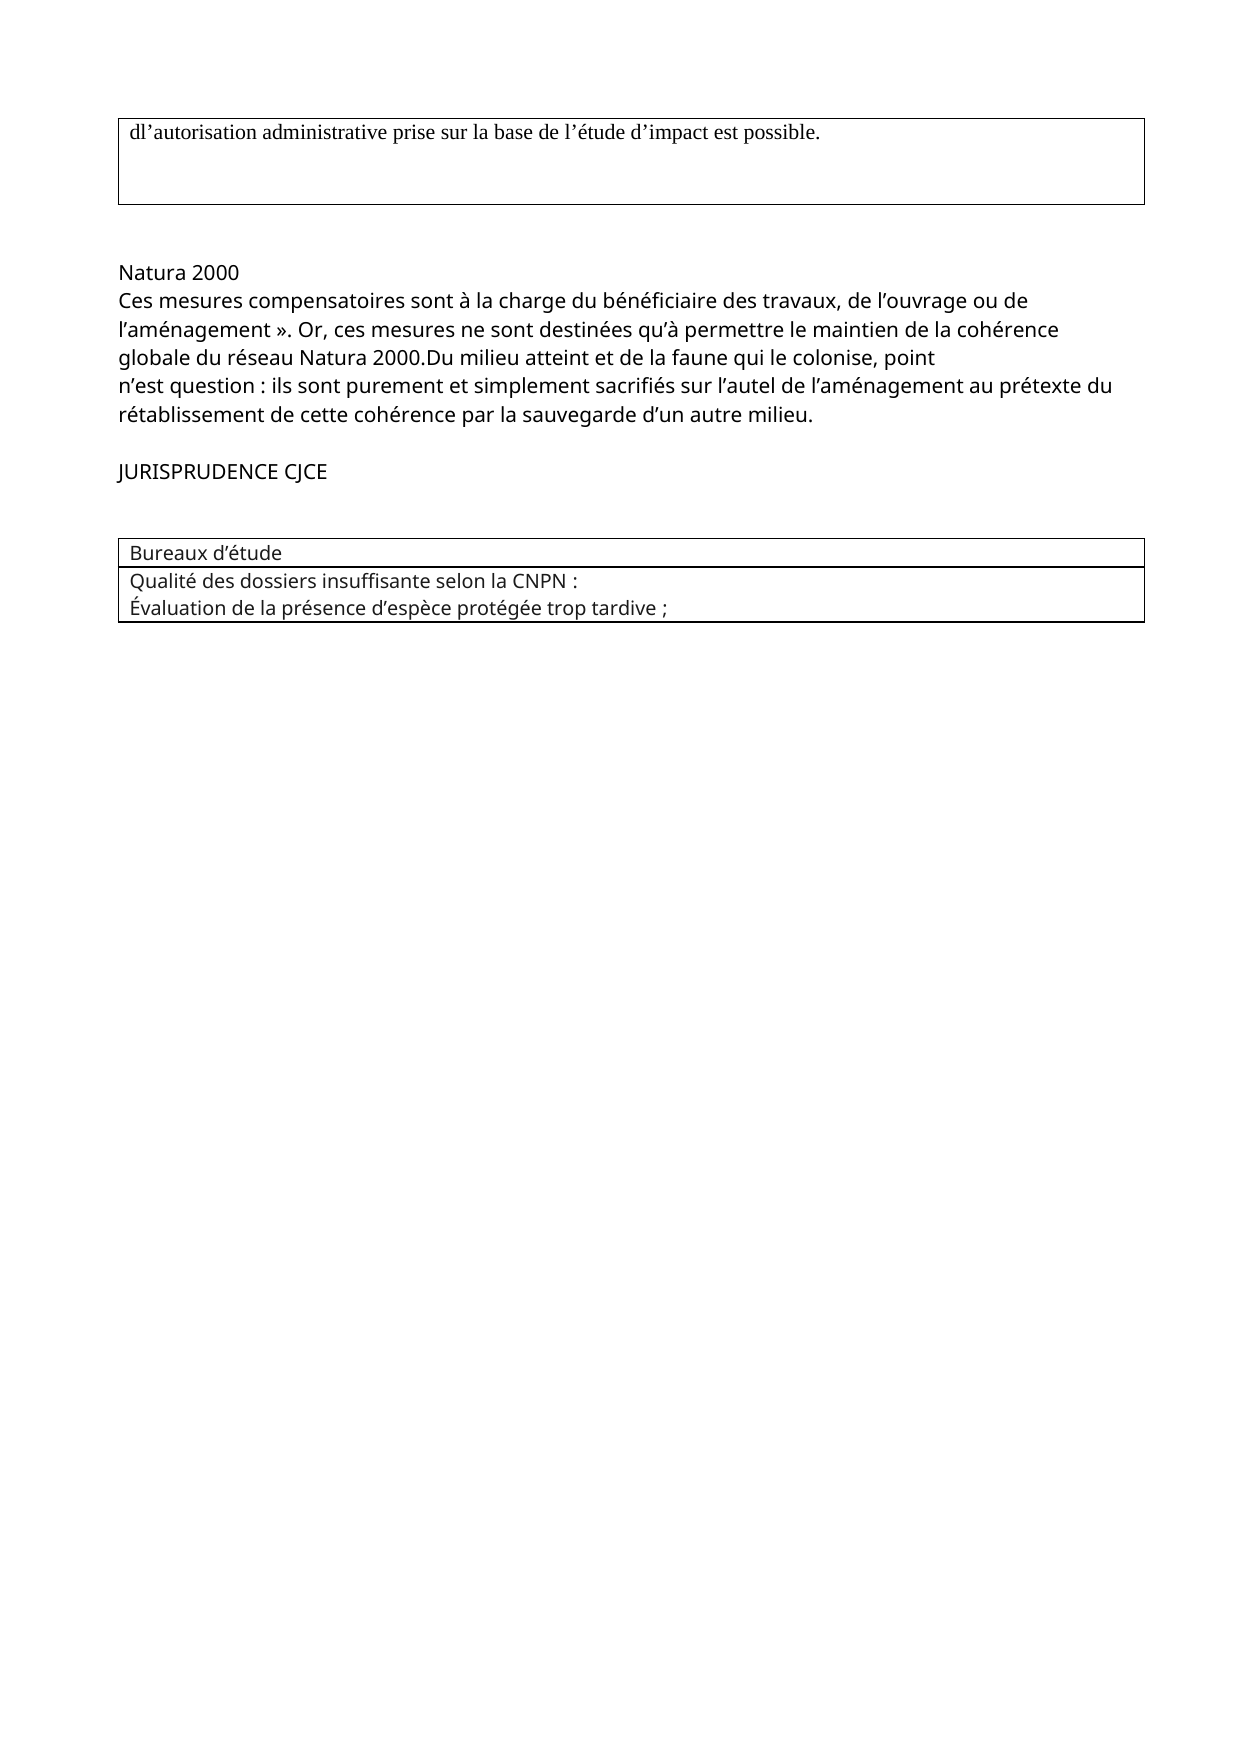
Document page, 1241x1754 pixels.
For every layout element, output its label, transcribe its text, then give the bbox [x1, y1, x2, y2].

text JURISPRUDENCE CJCE [118, 457, 1122, 485]
text Ces mesures compensatoires sont à la charge du bénéficiaire des travaux, de l’ouvrage ou de l’aménagement ». Or, ces mesures ne sont destinées qu’à permettre le maintien de la cohérence globale du réseau Natura 2000.Du milieu atteint et de la faune qui le colonise, point [118, 286, 1122, 372]
table_cell Qualité des dossiers insuffisante selon la CNPN : Évaluation de la présence d’espèce protégée trop tardive ; [119, 568, 1144, 621]
table_header Bureaux d’étude [119, 539, 1144, 566]
text n’est question : ils sont purement et simplement sacrifiés sur l’autel de l’aménagement au prétexte du rétablissement de cette cohérence par la sauvegarde d’un autre milieu. [118, 372, 1122, 428]
text Natura 2000 [118, 258, 1122, 286]
table_header dl’autorisation administrative prise sur la base de l’étude d’impact est possible. [119, 119, 1144, 204]
